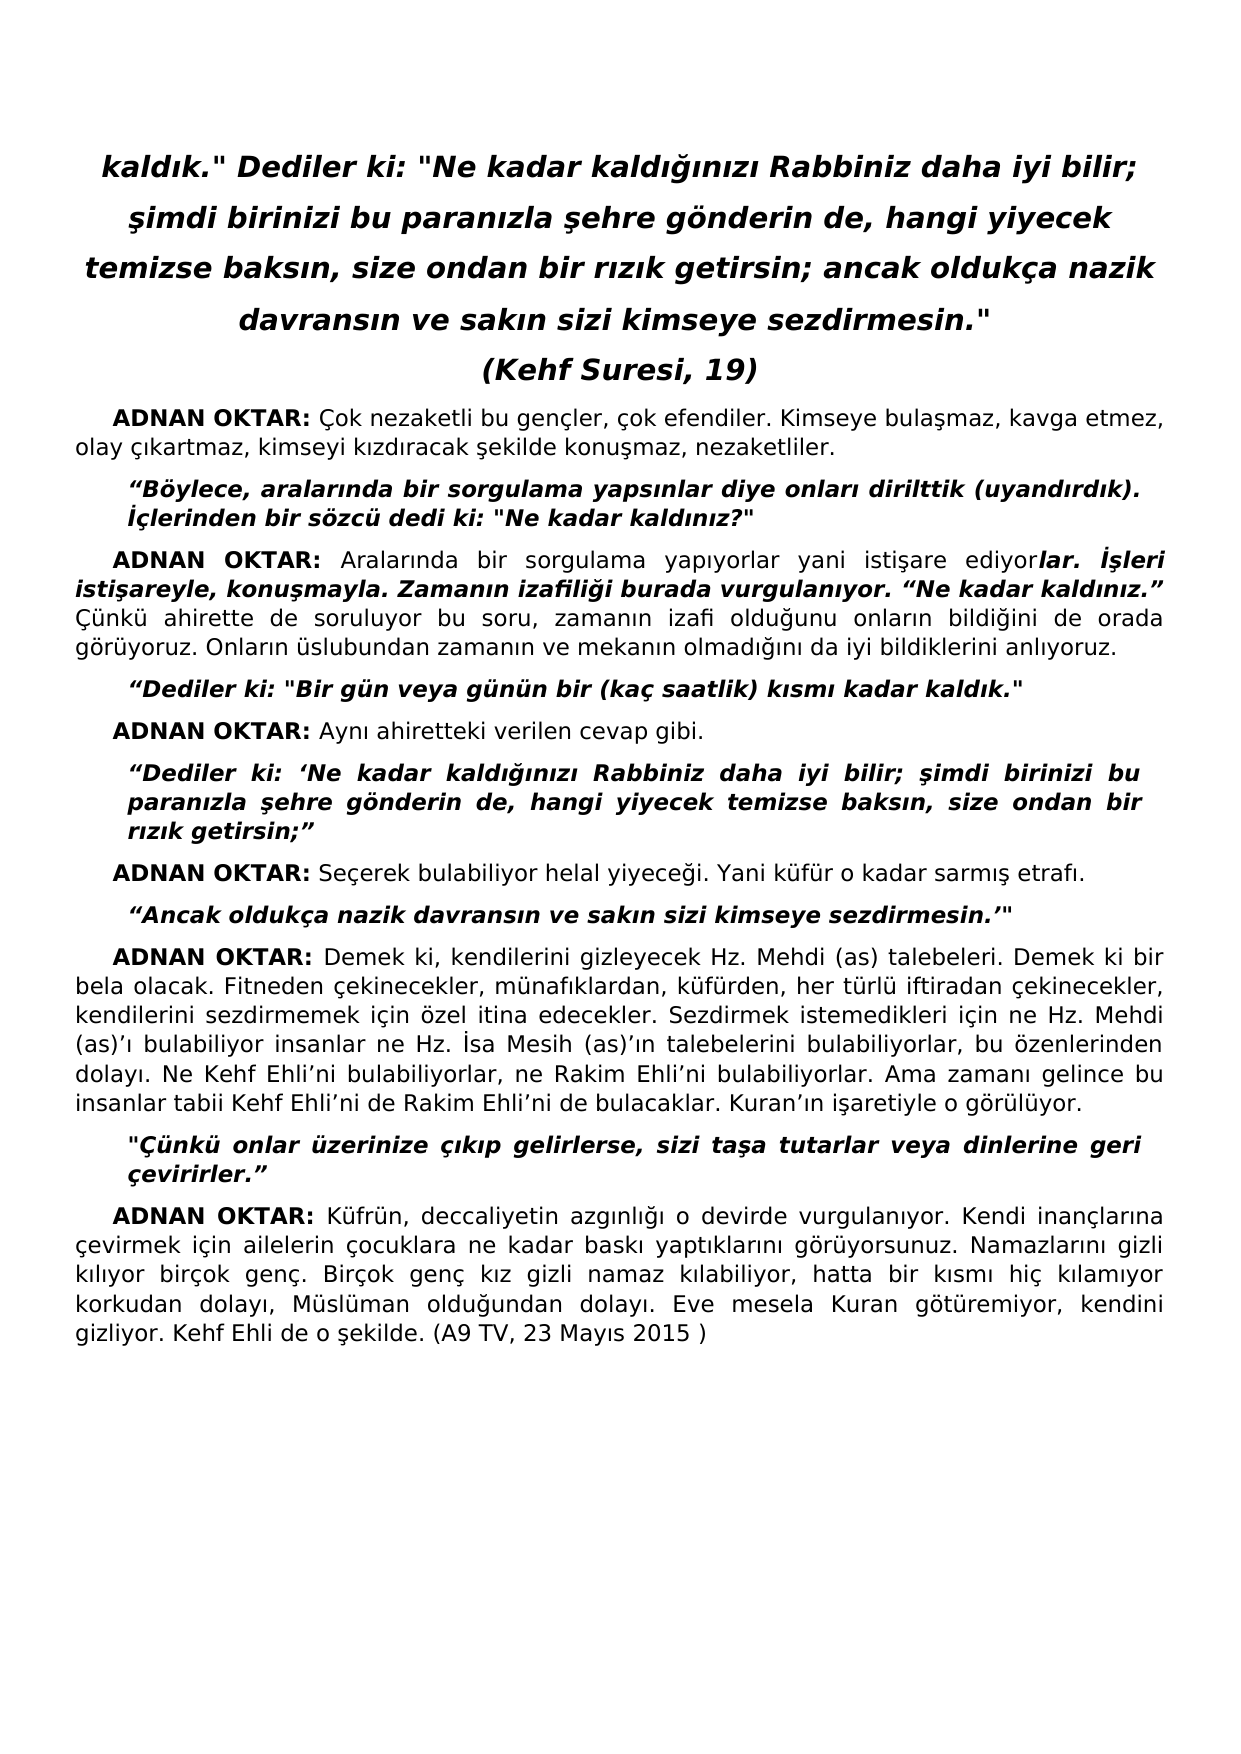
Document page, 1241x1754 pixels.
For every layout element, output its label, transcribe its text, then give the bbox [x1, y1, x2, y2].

text "Çünkü onlar üzerinize çıkıp gelirlerse, sizi taşa tutarlar veya dinlerine geri çevirirler.” [127, 1132, 1143, 1188]
text ADNAN OKTAR: Çok nezaketli bu gençler, çok efendiler. Kimseye bulaşmaz, kavga etmez, olay çıkartmaz, kimseyi kızdıracak şekilde konuşmaz, nezaketliler. [75, 405, 1165, 461]
text ADNAN OKTAR: Aynı ahiretteki verilen cevap gibi. [75, 718, 1165, 745]
text ADNAN OKTAR: Aralarında bir sorgulama yapıyorlar yani istişare ediyorlar. İşleri istişareyle, konuşmayla. Zamanın izafiliği burada vurgulanıyor. “Ne kadar kaldınız.” Çünkü ahirette de soruluyor bu soru, zamanın izafi olduğunu onların bildiğini de orada görüyoruz. Onların üslubundan zamanın ve mekanın olmadığını da iyi bildiklerini anlıyoruz. [75, 547, 1165, 661]
text “Dediler ki: "Bir gün veya günün bir (kaç saatlik) kısmı kadar kaldık." [127, 676, 1143, 703]
text “Böylece, aralarında bir sorgulama yapsınlar diye onları dirilttik (uyandırdık). İçlerinden bir sözcü dedi ki: "Ne kadar kaldınız?" [127, 476, 1143, 532]
text “Ancak oldukça nazik davransın ve sakın sizi kimseye sezdirmesin.’" [127, 902, 1143, 929]
text ADNAN OKTAR: Küfrün, deccaliyetin azgınlığı o devirde vurgulanıyor. Kendi inançlarına çevirmek için ailelerin çocuklara ne kadar baskı yaptıklarını görüyorsunuz. Namazlarını gizli kılıyor birçok genç. Birçok genç kız gizli namaz kılabiliyor, hatta bir kısmı hiç kılamıyor korkudan dolayı, Müslüman olduğundan dolayı. Eve mesela Kuran götüremiyor, kendini gizliyor. Kehf Ehli de o şekilde. (A9 TV, 23 Mayıs 2015 ) [75, 1203, 1165, 1347]
text “Dediler ki: ‘Ne kadar kaldığınızı Rabbiniz daha iyi bilir; şimdi birinizi bu paranızla şehre gönderin de, hangi yiyecek temizse baksın, size ondan bir rızık getirsin;” [127, 760, 1143, 845]
text kaldık." Dediler ki: "Ne kadar kaldığınızı Rabbiniz daha iyi bilir; şimdi birinizi bu paranızla şehre gönderin de, hangi yiyecek temizse baksın, size ondan bir rızık getirsin; ancak oldukça nazik davransın ve sakın sizi kimseye sezdirmesin." (Kehf Suresi, 19) [75, 150, 1165, 388]
text ADNAN OKTAR: Demek ki, kendilerini gizleyecek Hz. Mehdi (as) talebeleri. Demek ki bir bela olacak. Fitneden çekinecekler, münafıklardan, küfürden, her türlü iftiradan çekinecekler, kendilerini sezdirmemek için özel itina edecekler. Sezdirmek istemedikleri için ne Hz. Mehdi (as)’ı bulabiliyor insanlar ne Hz. İsa Mesih (as)’ın talebelerini bulabiliyorlar, bu özenlerinden dolayı. Ne Kehf Ehli’ni bulabiliyorlar, ne Rakim Ehli’ni bulabiliyorlar. Ama zamanı gelince bu insanlar tabii Kehf Ehli’ni de Rakim Ehli’ni de bulacaklar. Kuran’ın işaretiyle o görülüyor. [75, 944, 1165, 1117]
text ADNAN OKTAR: Seçerek bulabiliyor helal yiyeceği. Yani küfür o kadar sarmış etrafı. [75, 860, 1165, 887]
